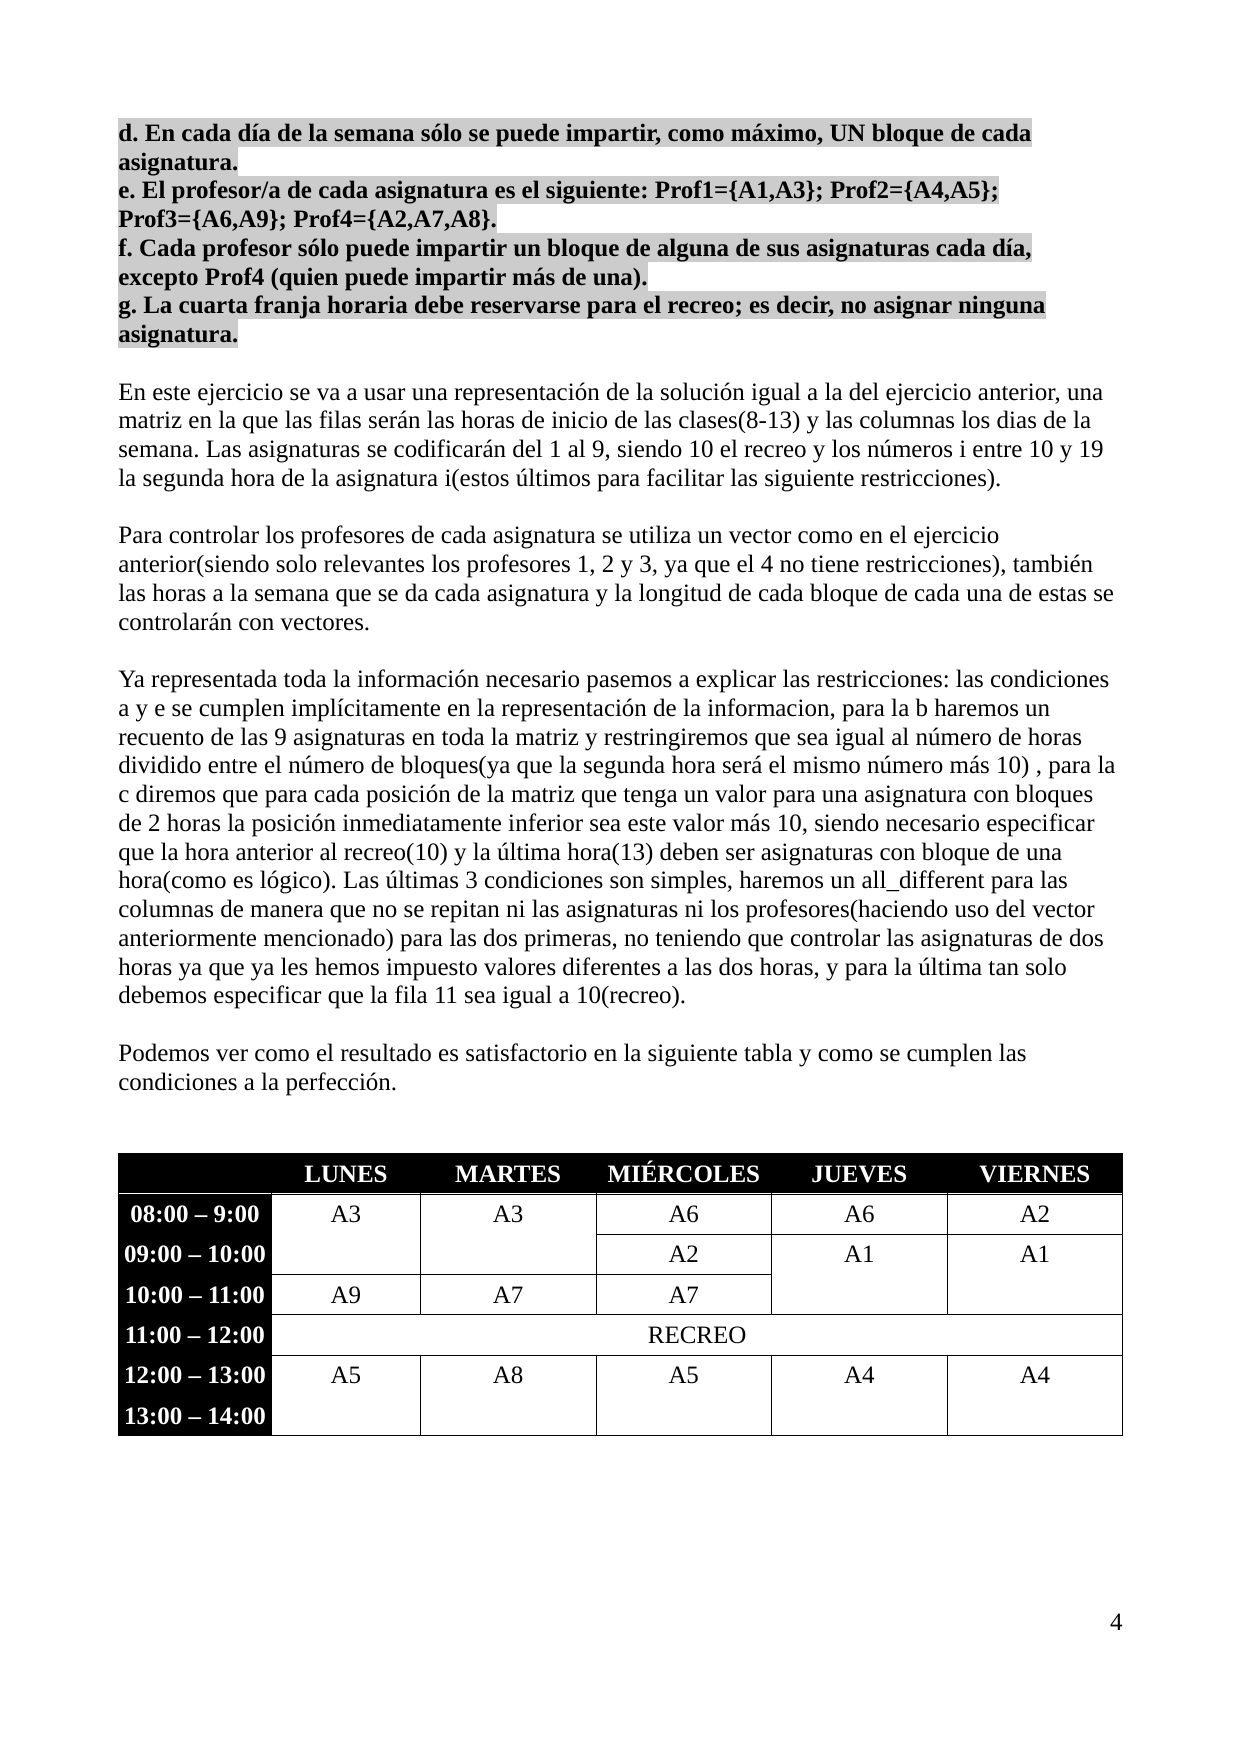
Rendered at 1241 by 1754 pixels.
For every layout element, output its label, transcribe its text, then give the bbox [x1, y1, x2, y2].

text e. El profesor/a de cada asignatura es el siguiente: Prof1={A1,A3}; Prof2={A4,A5}; [118, 176, 1122, 204]
table_cell 11:00 – 12:00 [119, 1315, 271, 1355]
table_cell RECREO [272, 1315, 1122, 1355]
text Ya representada toda la información necesario pasemos a explicar las restricciones: las condiciones a y e se cumplen implícitamente en la representación de la informacion, para la b haremos un recuento de las 9 asignaturas en toda la matriz y restringiremos que sea igual al número de horas dividido entre el número de bloques(ya que la segunda hora será el mismo número más 10) , para la c diremos que para cada posición de la matriz que tenga un valor para una asignatura con bloques de 2 horas la posición inmediatamente inferior sea este valor más 10, siendo necesario especificar que la hora anterior al recreo(10) y la última hora(13) deben ser asignaturas con bloque de una hora(como es lógico). Las últimas 3 condiciones son simples, haremos un all_different para las columnas de manera que no se repitan ni las asignaturas ni los profesores(haciendo uso del vector anteriormente mencionado) para las dos primeras, no teniendo que controlar las asignaturas de dos horas ya que ya les hemos impuesto valores diferentes a las dos horas, y para la última tan solo debemos especificar que la fila 11 sea igual a 10(recreo). [118, 664, 1122, 1009]
table_header JUEVES [772, 1154, 947, 1193]
table_cell A8 [421, 1356, 596, 1435]
table_cell A6 [597, 1195, 771, 1234]
text Podemos ver como el resultado es satisfactorio en la siguiente tabla y como se cumplen las condiciones a la perfección. [118, 1038, 1122, 1096]
text Para controlar los profesores de cada asignatura se utiliza un vector como en el ejercicio anterior(siendo solo relevantes los profesores 1, 2 y 3, ya que el 4 no tiene restricciones), también las horas a la semana que se da cada asignatura y la longitud de cada bloque de cada una de estas se controlarán con vectores. [118, 521, 1122, 636]
table_header VIERNES [948, 1154, 1122, 1193]
table_header [119, 1154, 271, 1193]
table_cell A2 [948, 1195, 1122, 1234]
table_header MARTES [421, 1154, 596, 1193]
table_cell A1 [772, 1235, 947, 1314]
table_cell A3 [272, 1195, 420, 1274]
text g. La cuarta franja horaria debe reservarse para el recreo; es decir, no asignar ninguna [118, 291, 1122, 319]
table_cell A3 [421, 1195, 596, 1274]
table_cell 12:00 – 13:00 [119, 1356, 271, 1395]
table_cell A7 [421, 1275, 596, 1314]
text asignatura. [118, 147, 1122, 176]
table_cell A5 [272, 1356, 420, 1435]
table_cell 13:00 – 14:00 [119, 1396, 271, 1435]
table_cell A7 [597, 1275, 771, 1314]
table_cell A5 [597, 1356, 771, 1435]
table_cell A1 [948, 1235, 1122, 1314]
table_cell A4 [772, 1356, 947, 1435]
table_header LUNES [272, 1154, 420, 1193]
text asignatura. [118, 319, 1122, 348]
text excepto Prof4 (quien puede impartir más de una). [118, 262, 1122, 291]
table_cell A6 [772, 1195, 947, 1234]
text f. Cada profesor sólo puede impartir un bloque de alguna de sus asignaturas cada día, [118, 233, 1122, 262]
table_cell A2 [597, 1235, 771, 1274]
text En este ejercicio se va a usar una representación de la solución igual a la del ejercicio anterior, una matriz en la que las filas serán las horas de inicio de las clases(8-13) y las columnas los dias de la semana. Las asignaturas se codificarán del 1 al 9, siendo 10 el recreo y los números i entre 10 y 19 la segunda hora de la asignatura i(estos últimos para facilitar las siguiente restricciones). [118, 377, 1122, 492]
table_cell 09:00 – 10:00 [119, 1235, 271, 1274]
table_cell 08:00 – 9:00 [119, 1195, 271, 1234]
table_cell A9 [272, 1275, 420, 1314]
table_cell A4 [948, 1356, 1122, 1435]
table_cell 10:00 – 11:00 [119, 1275, 271, 1314]
text d. En cada día de la semana sólo se puede impartir, como máximo, UN bloque de cada [118, 118, 1122, 147]
table_header MIÉRCOLES [597, 1154, 771, 1193]
text Prof3={A6,A9}; Prof4={A2,A7,A8}. [118, 204, 1122, 233]
